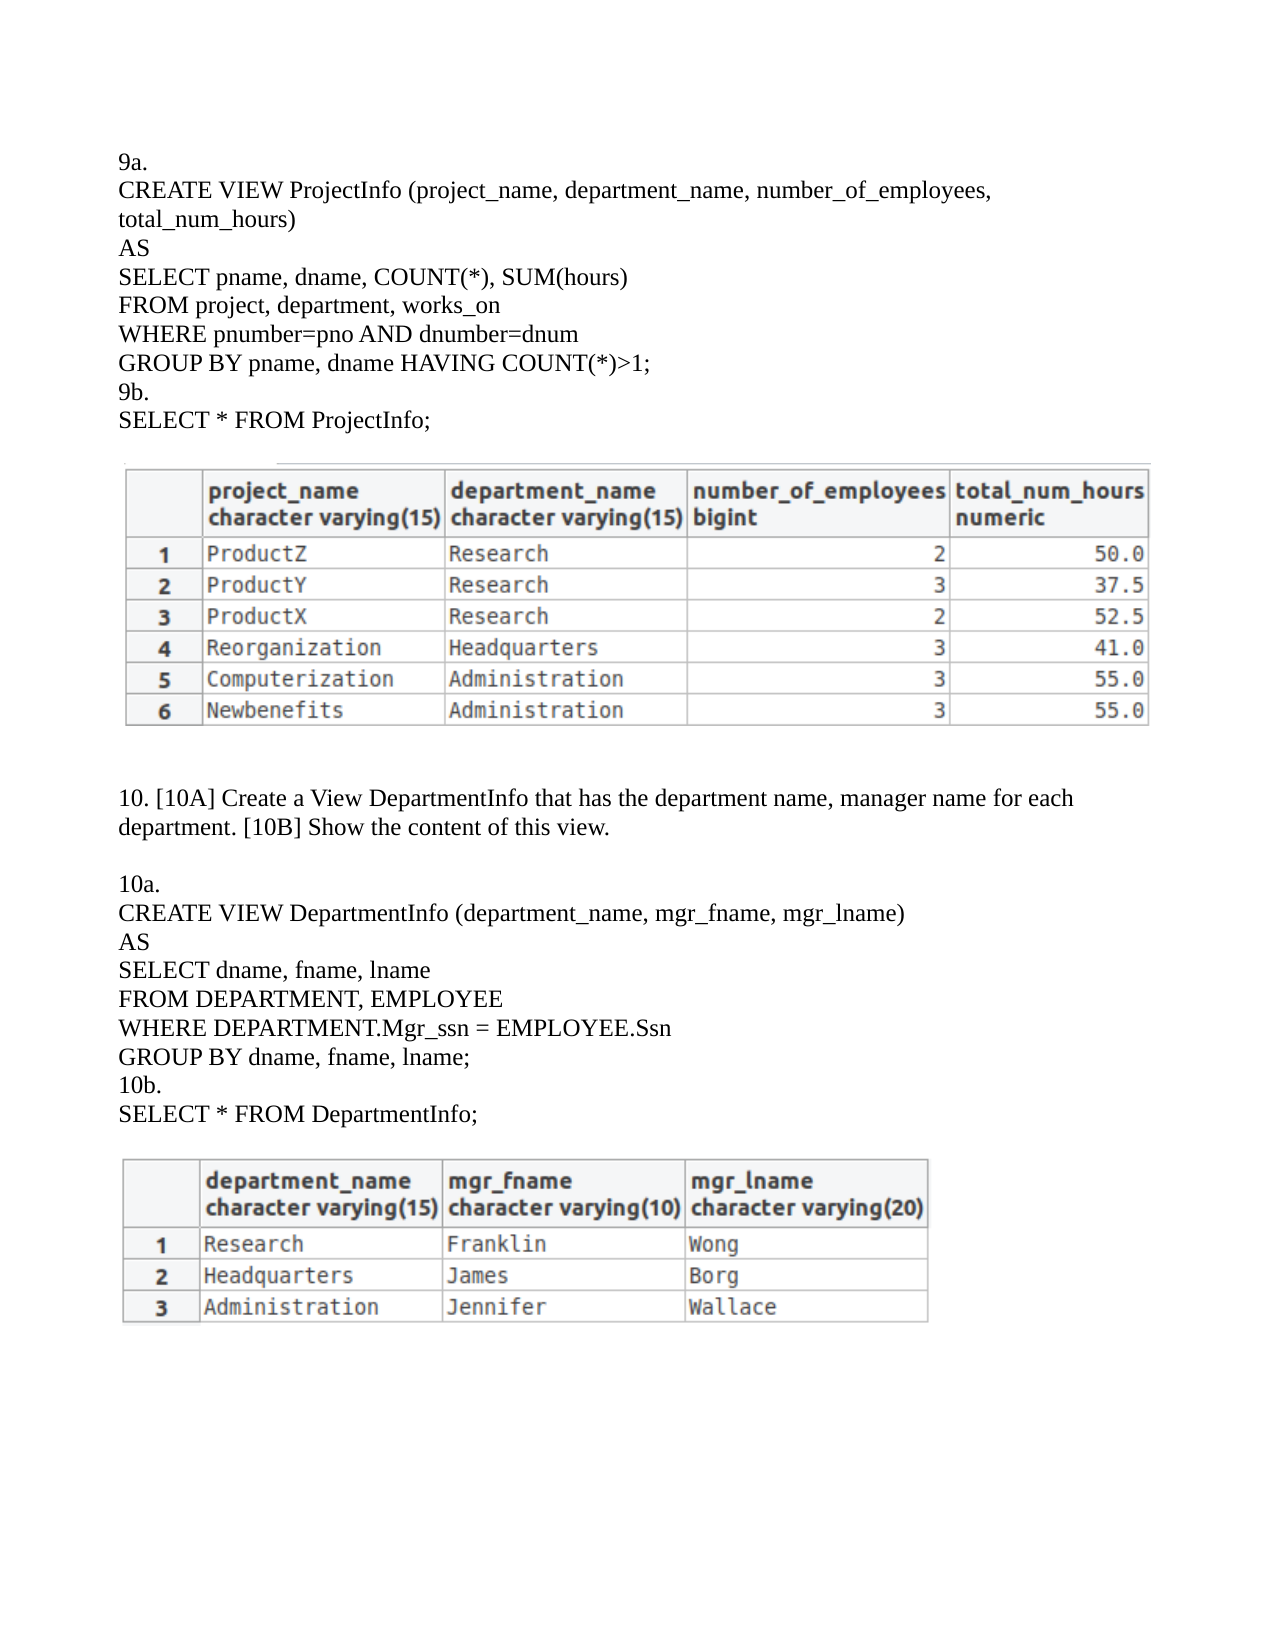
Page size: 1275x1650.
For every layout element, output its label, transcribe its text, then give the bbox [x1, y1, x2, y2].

text 9a. [118, 147, 1157, 176]
text AS [118, 927, 1157, 956]
text WHERE DEPARTMENT.Mgr_ssn = EMPLOYEE.Ssn [118, 1013, 1157, 1042]
text SELECT pname, dname, COUNT(*), SUM(hours) [118, 262, 1157, 291]
text GROUP BY pname, dname HAVING COUNT(*)>1; [118, 348, 1157, 377]
text SELECT dname, fname, lname [118, 956, 1157, 984]
picture [118, 1156, 932, 1326]
text FROM project, department, works_on [118, 291, 1157, 319]
text GROUP BY dname, fname, lname; [118, 1042, 1157, 1071]
text CREATE VIEW ProjectInfo (project_name, department_name, number_of_employees, total_num_hours) [118, 176, 1157, 233]
text SELECT * FROM DepartmentInfo; [118, 1099, 1157, 1128]
text FROM DEPARTMENT, EMPLOYEE [118, 984, 1157, 1013]
text WHERE pnumber=pno AND dnumber=dnum [118, 319, 1157, 348]
text AS [118, 233, 1157, 262]
text 10. [10A] Create a View DepartmentInfo that has the department name, manager name for each [118, 783, 1157, 812]
text department. [10B] Show the content of this view. [118, 812, 1157, 841]
text 10a. [118, 869, 1157, 898]
text CREATE VIEW DepartmentInfo (department_name, mgr_fname, mgr_lname) [118, 898, 1157, 927]
text 10b. [118, 1071, 1157, 1099]
text SELECT * FROM ProjectInfo; [118, 406, 1157, 434]
picture [124, 463, 1151, 726]
text 9b. [118, 377, 1157, 406]
